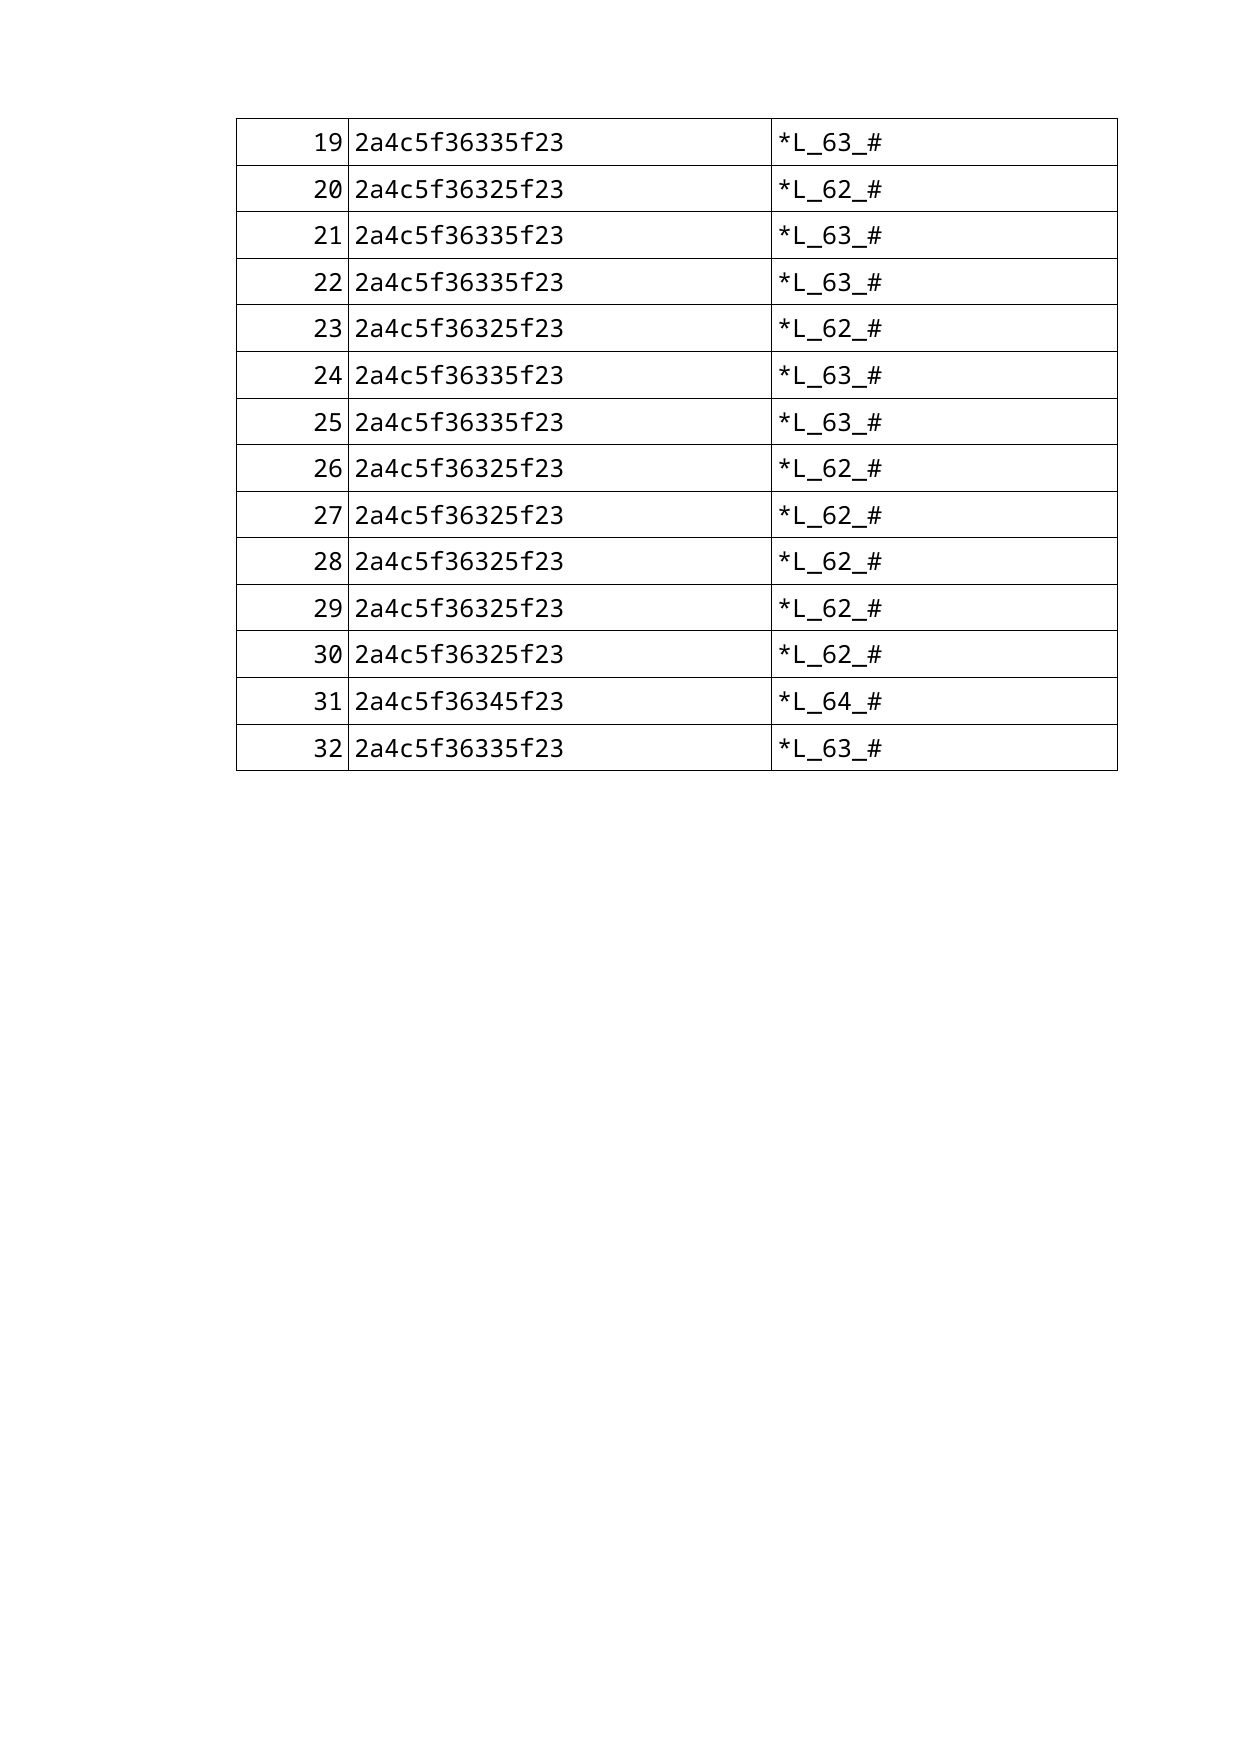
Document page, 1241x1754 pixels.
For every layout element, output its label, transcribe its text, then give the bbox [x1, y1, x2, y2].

table_cell *L_63_# [772, 212, 1117, 258]
table_cell 2a4c5f36325f23 [349, 445, 771, 491]
table_cell 24 [237, 352, 348, 397]
table_cell 2a4c5f36345f23 [349, 678, 771, 723]
table_cell *L_62_# [772, 166, 1117, 211]
table_cell 21 [237, 212, 348, 258]
table_cell *L_62_# [772, 445, 1117, 491]
table_cell 2a4c5f36335f23 [349, 352, 771, 397]
table_cell 2a4c5f36335f23 [349, 399, 771, 444]
table_cell *L_62_# [772, 585, 1117, 630]
table_cell *L_62_# [772, 305, 1117, 351]
table_cell 2a4c5f36335f23 [349, 259, 771, 304]
table_cell 2a4c5f36325f23 [349, 585, 771, 630]
table_cell 25 [237, 399, 348, 444]
table_cell *L_63_# [772, 725, 1117, 770]
table_cell *L_62_# [772, 538, 1117, 584]
table_cell 2a4c5f36335f23 [349, 212, 771, 258]
table_cell 2a4c5f36335f23 [349, 119, 771, 165]
table_cell *L_63_# [772, 352, 1117, 397]
table_cell 29 [237, 585, 348, 630]
table_cell 32 [237, 725, 348, 770]
table_cell 26 [237, 445, 348, 491]
table_cell 27 [237, 492, 348, 537]
table_cell 20 [237, 166, 348, 211]
table_cell 2a4c5f36325f23 [349, 631, 771, 677]
table_cell 31 [237, 678, 348, 723]
table_cell 22 [237, 259, 348, 304]
table_cell *L_63_# [772, 119, 1117, 165]
table_cell 2a4c5f36325f23 [349, 538, 771, 584]
table_cell *L_62_# [772, 631, 1117, 677]
table_cell 2a4c5f36325f23 [349, 492, 771, 537]
table_cell *L_63_# [772, 399, 1117, 444]
table_cell 2a4c5f36325f23 [349, 305, 771, 351]
table_cell *L_64_# [772, 678, 1117, 723]
table_cell *L_63_# [772, 259, 1117, 304]
table_cell 19 [237, 119, 348, 165]
table_cell 2a4c5f36335f23 [349, 725, 771, 770]
table_cell *L_62_# [772, 492, 1117, 537]
table_cell 2a4c5f36325f23 [349, 166, 771, 211]
table_cell 23 [237, 305, 348, 351]
table_cell 30 [237, 631, 348, 677]
table_cell 28 [237, 538, 348, 584]
